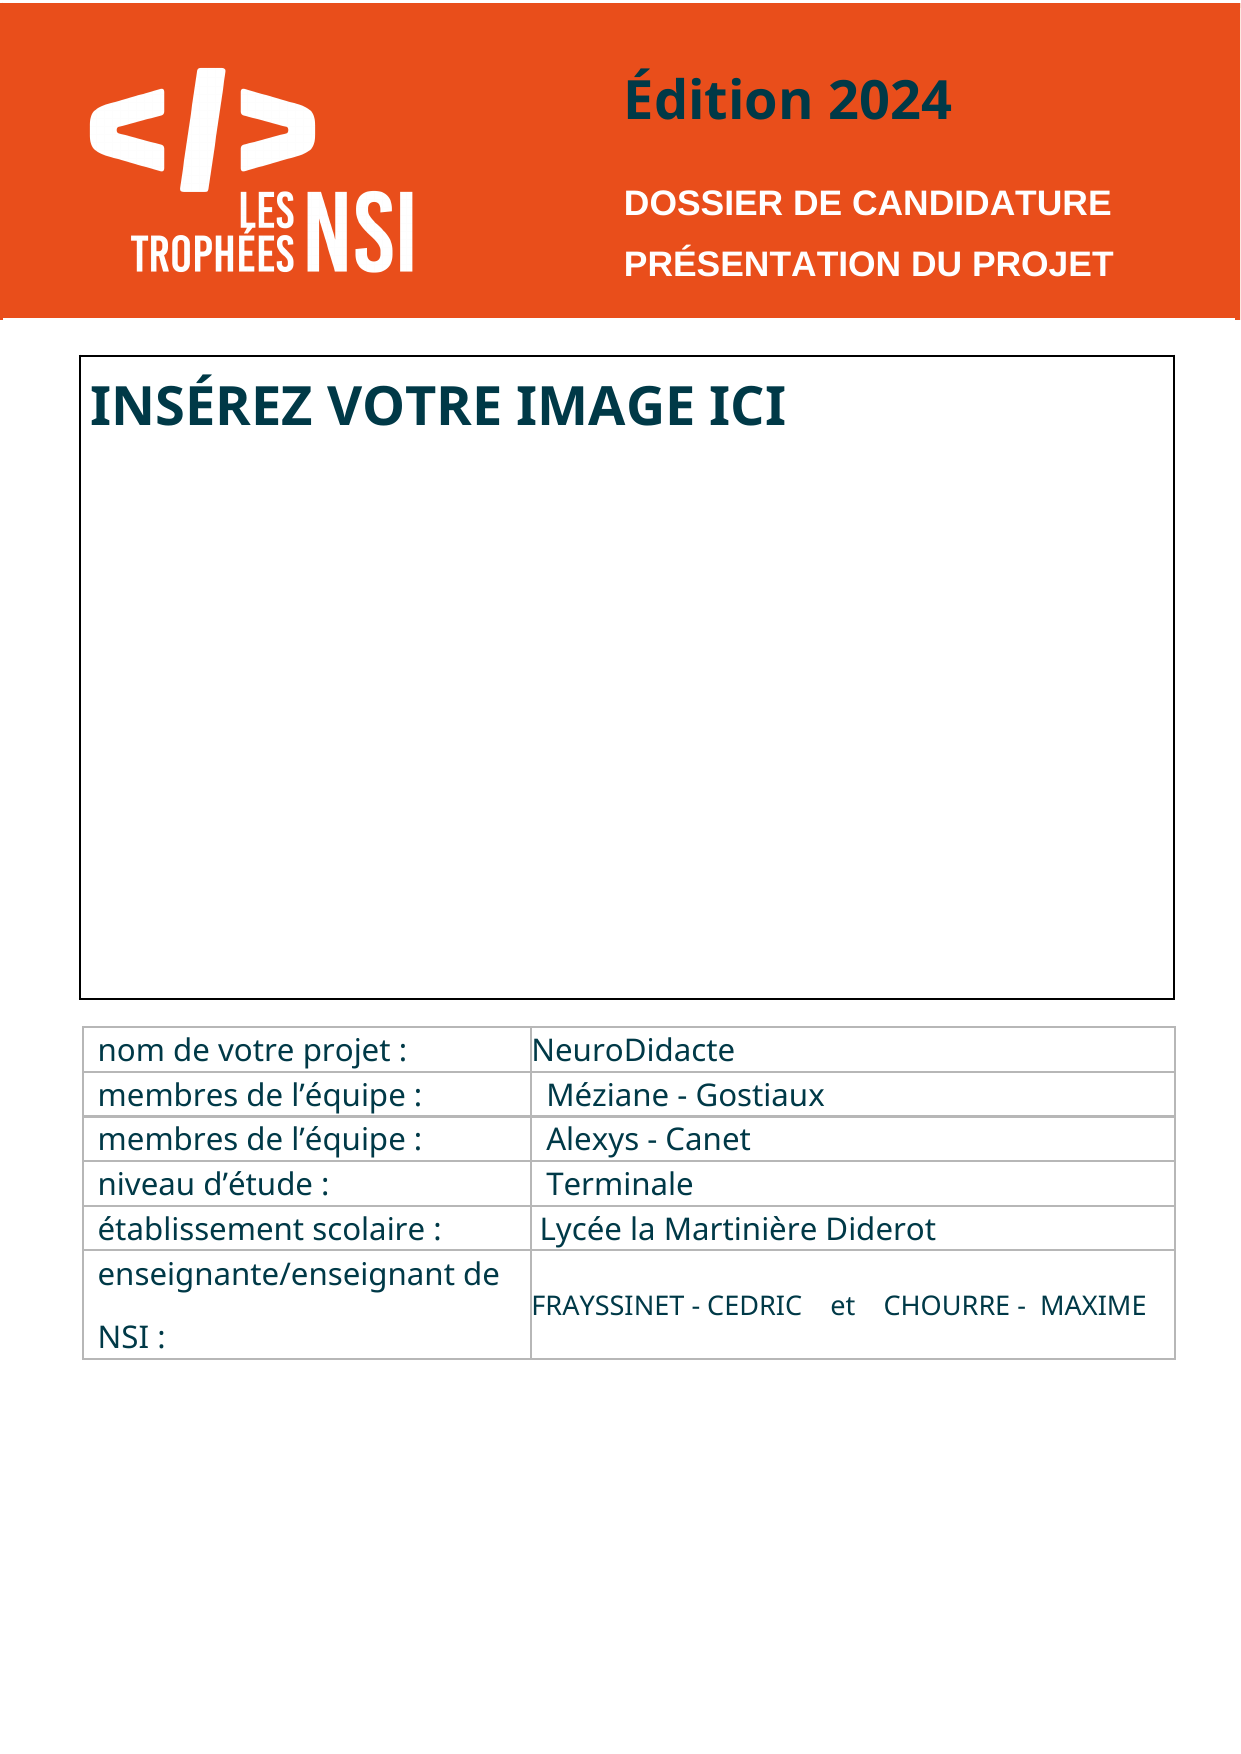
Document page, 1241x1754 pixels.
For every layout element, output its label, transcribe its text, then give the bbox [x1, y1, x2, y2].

table_header [3, 8, 9, 318]
table_cell FRAYSSINET - CEDRIC et CHOURRE - MAXIME [532, 1251, 1174, 1358]
table_cell Méziane - Gostiaux [532, 1073, 1174, 1115]
table_cell Lycée la Martinière Diderot [532, 1207, 1174, 1249]
table_header NeuroDidacte [532, 1028, 1174, 1071]
table_header Édition 2024 DOSSIER DE CANDIDATURE PRÉSENTATION DU PROJET [613, 8, 1235, 318]
picture [9, 0, 493, 353]
table_cell membres de l’équipe : [84, 1073, 530, 1115]
table_header nom de votre projet : [84, 1028, 530, 1071]
table_cell enseignante/enseignant de NSI : [84, 1251, 530, 1358]
table_cell Terminale [532, 1162, 1174, 1205]
table_cell établissement scolaire : [84, 1207, 530, 1249]
table_cell membres de l’équipe : [84, 1118, 530, 1160]
table_cell Alexys - Canet [532, 1118, 1174, 1160]
table_header [493, 8, 611, 318]
table_cell niveau d’étude : [84, 1162, 530, 1205]
table_header INSÉREZ VOTRE IMAGE ICI [81, 357, 1173, 998]
